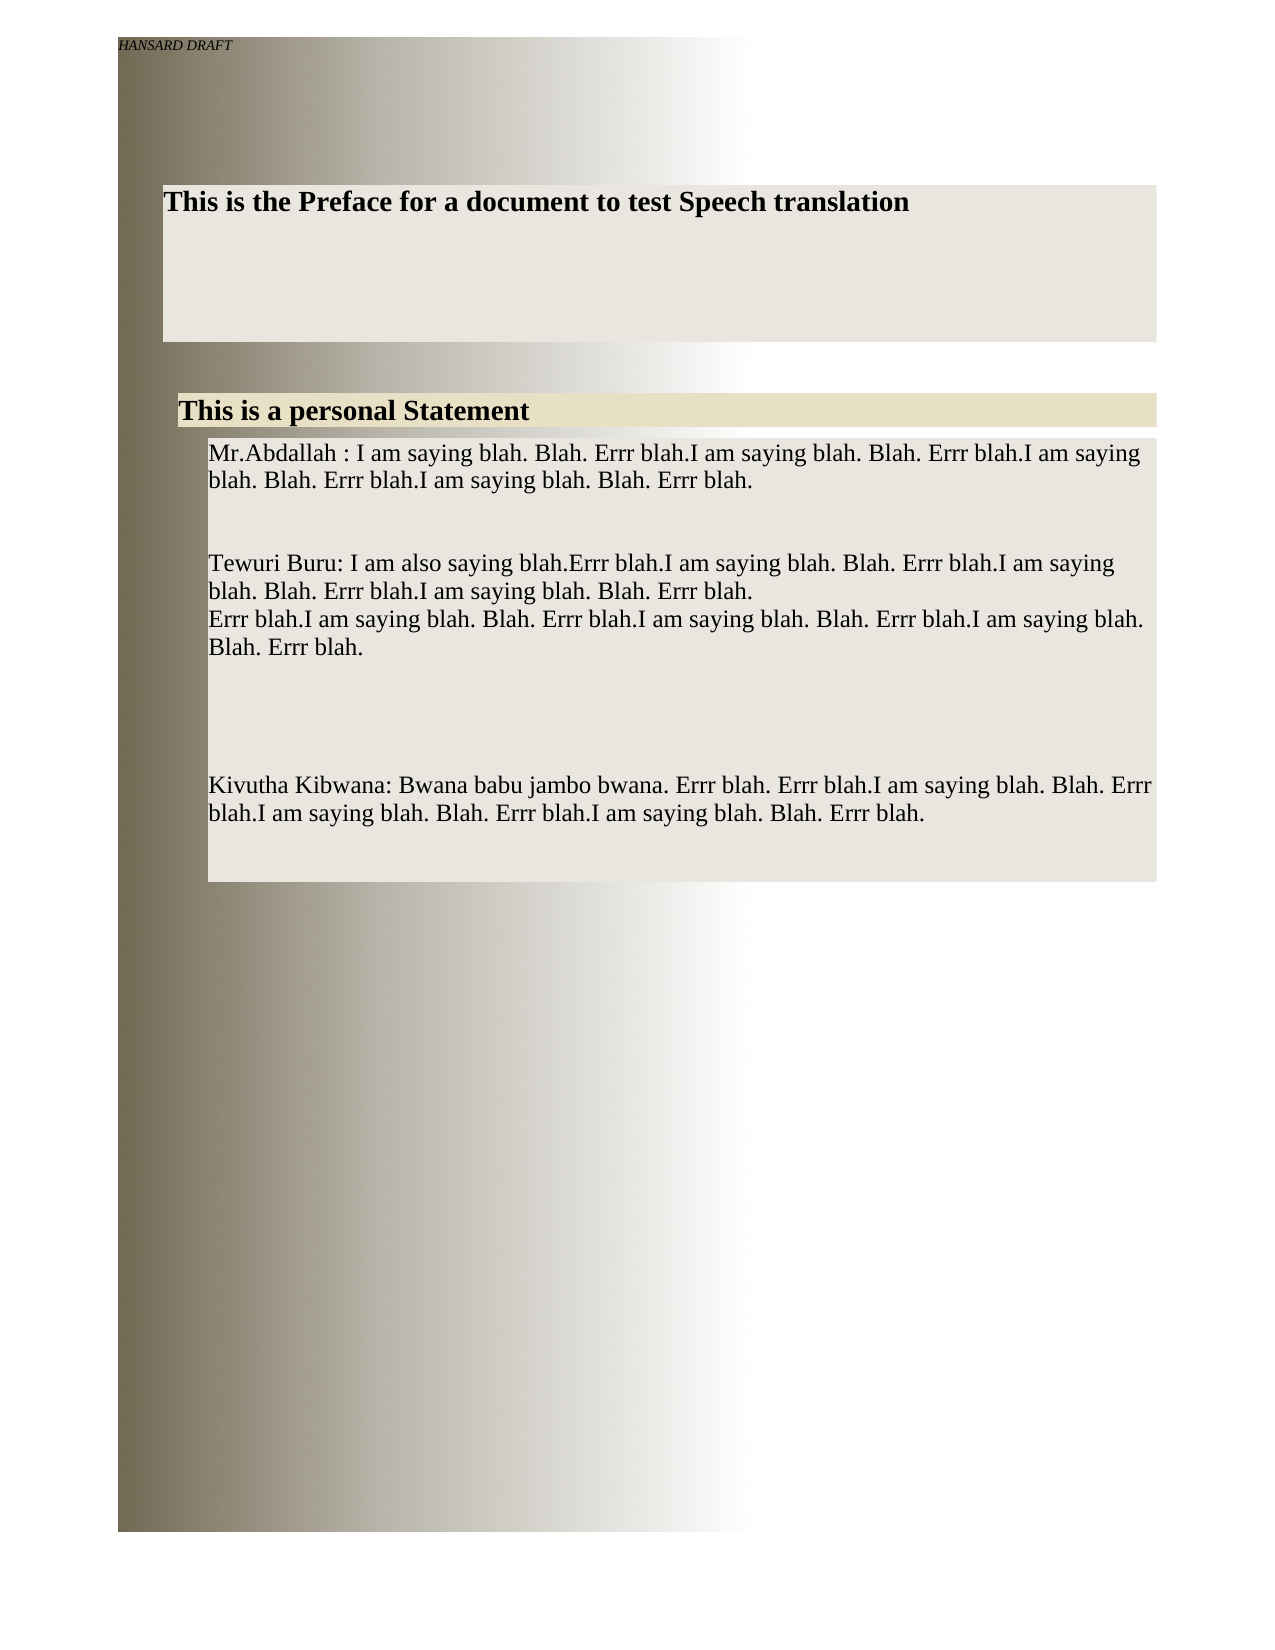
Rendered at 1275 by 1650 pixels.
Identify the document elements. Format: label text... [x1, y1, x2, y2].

subtitle This is a personal Statement [178, 394, 1157, 426]
text Mr.Abdallah : I am saying blah. Blah. Errr blah.I am saying blah. Blah. Errr blah.I am saying blah. Blah. Errr blah.I am saying blah. Blah. Errr blah. [208, 439, 1157, 494]
text Kivutha Kibwana: Bwana babu jambo bwana. Errr blah. Errr blah.I am saying blah. Blah. Errr blah.I am saying blah. Blah. Errr blah.I am saying blah. Blah. Errr blah. [208, 771, 1157, 827]
picture [118, 37, 1157, 1532]
subtitle This is the Preface for a document to test Speech translation [163, 186, 1157, 218]
text Tewuri Buru: I am also saying blah.Errr blah.I am saying blah. Blah. Errr blah.I am saying blah. Blah. Errr blah.I am saying blah. Blah. Errr blah. [208, 549, 1157, 605]
text Errr blah.I am saying blah. Blah. Errr blah.I am saying blah. Blah. Errr blah.I am saying blah. Blah. Errr blah. [208, 605, 1157, 660]
